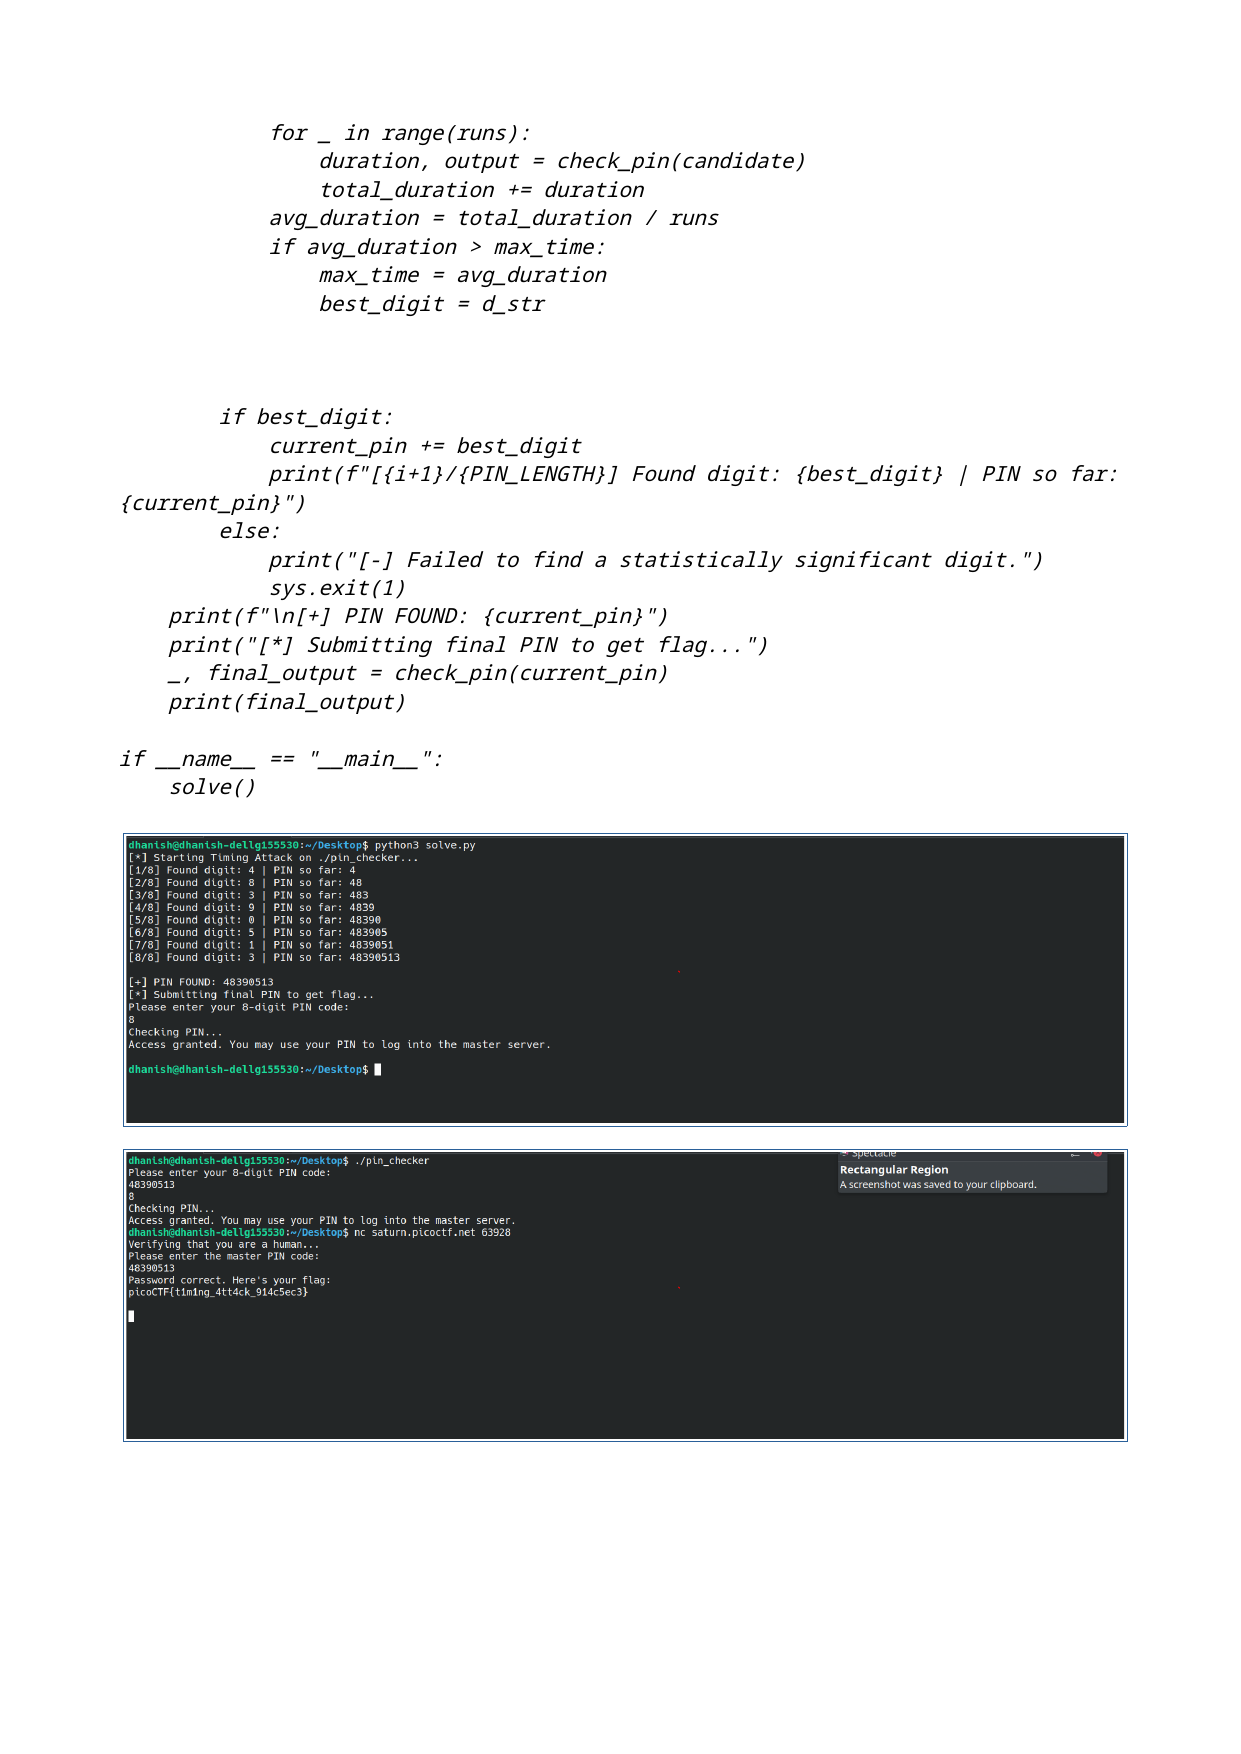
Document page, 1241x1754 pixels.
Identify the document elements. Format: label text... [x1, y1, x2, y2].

text print("[-] Failed to find a statistically significant digit.") [118, 545, 1122, 573]
text print(f"[{i+1}/{PIN_LENGTH}] Found digit: {best_digit} | PIN so far: {current_pin}") [118, 459, 1122, 516]
text avg_duration = total_duration / runs [118, 203, 1122, 232]
text print("[*] Submitting final PIN to get flag...") [118, 630, 1122, 658]
text _, final_output = check_pin(current_pin) [118, 658, 1122, 687]
text print(f"\n[+] PIN FOUND: {current_pin}") [118, 602, 1122, 630]
text current_pin += best_digit [118, 431, 1122, 459]
text solve() [118, 772, 1122, 801]
picture [126, 836, 1125, 1123]
text print(final_output) [118, 687, 1122, 715]
text duration, output = check_pin(candidate) [118, 147, 1122, 175]
text best_digit = d_str [118, 289, 1122, 317]
text if avg_duration > max_time: [118, 232, 1122, 260]
text total_duration += duration [118, 175, 1122, 203]
text if best_digit: [118, 402, 1122, 431]
text for _ in range(runs): [118, 118, 1122, 147]
text max_time = avg_duration [118, 260, 1122, 289]
text sys.exit(1) [118, 573, 1122, 602]
text if __name__ == "__main__": [118, 744, 1122, 772]
text else: [118, 516, 1122, 545]
picture [126, 1152, 1125, 1439]
